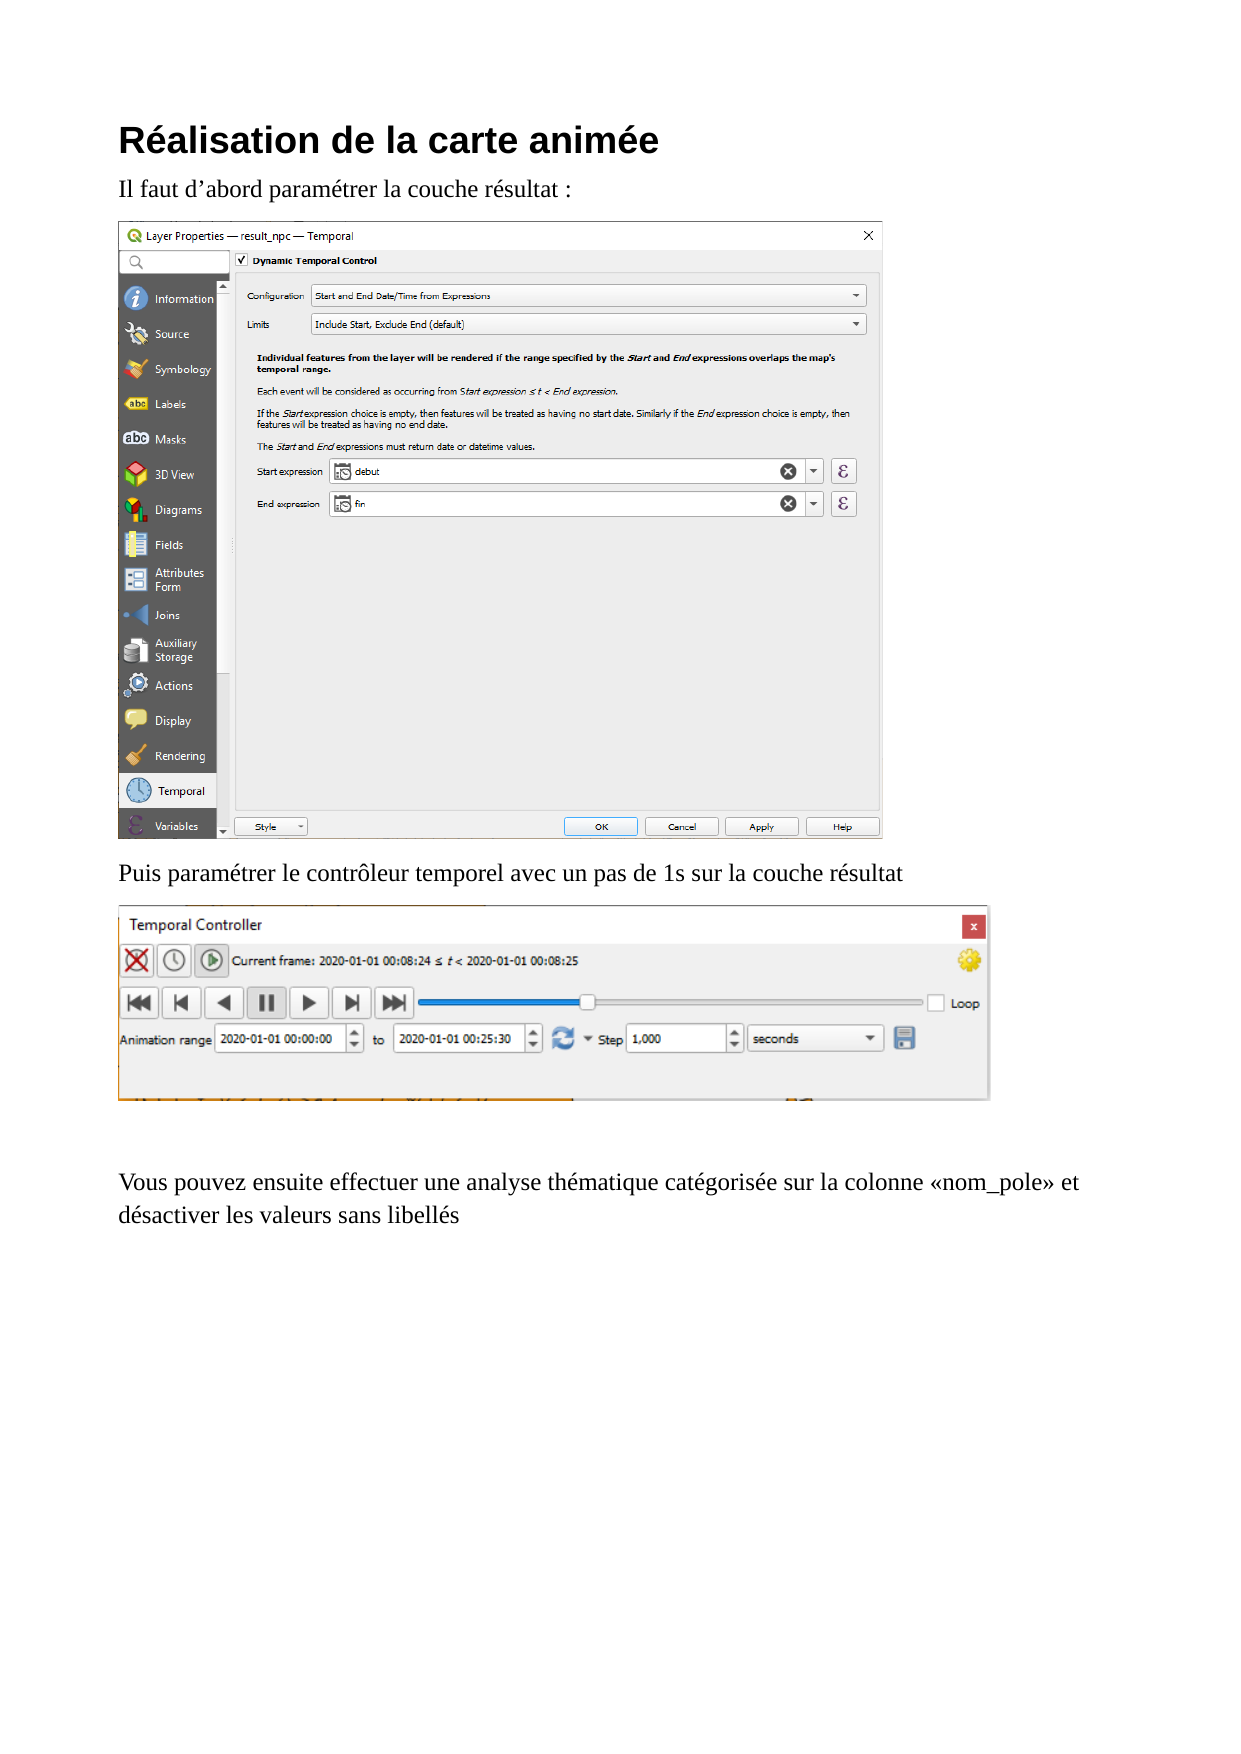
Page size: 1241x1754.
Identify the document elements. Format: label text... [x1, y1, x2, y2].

text Puis paramétrer le contrôleur temporel avec un pas de 1s sur la couche résultat [118, 858, 1122, 887]
text Vous pouvez ensuite effectuer une analyse thématique catégorisée sur la colonne «nom_pole» et désactiver les valeurs sans libellés [118, 1167, 1122, 1229]
picture [118, 905, 991, 1101]
text Il faut d’abord paramétrer la couche résultat : [118, 174, 1122, 203]
subtitle Réalisation de la carte animée [118, 118, 1122, 162]
picture [118, 221, 883, 839]
